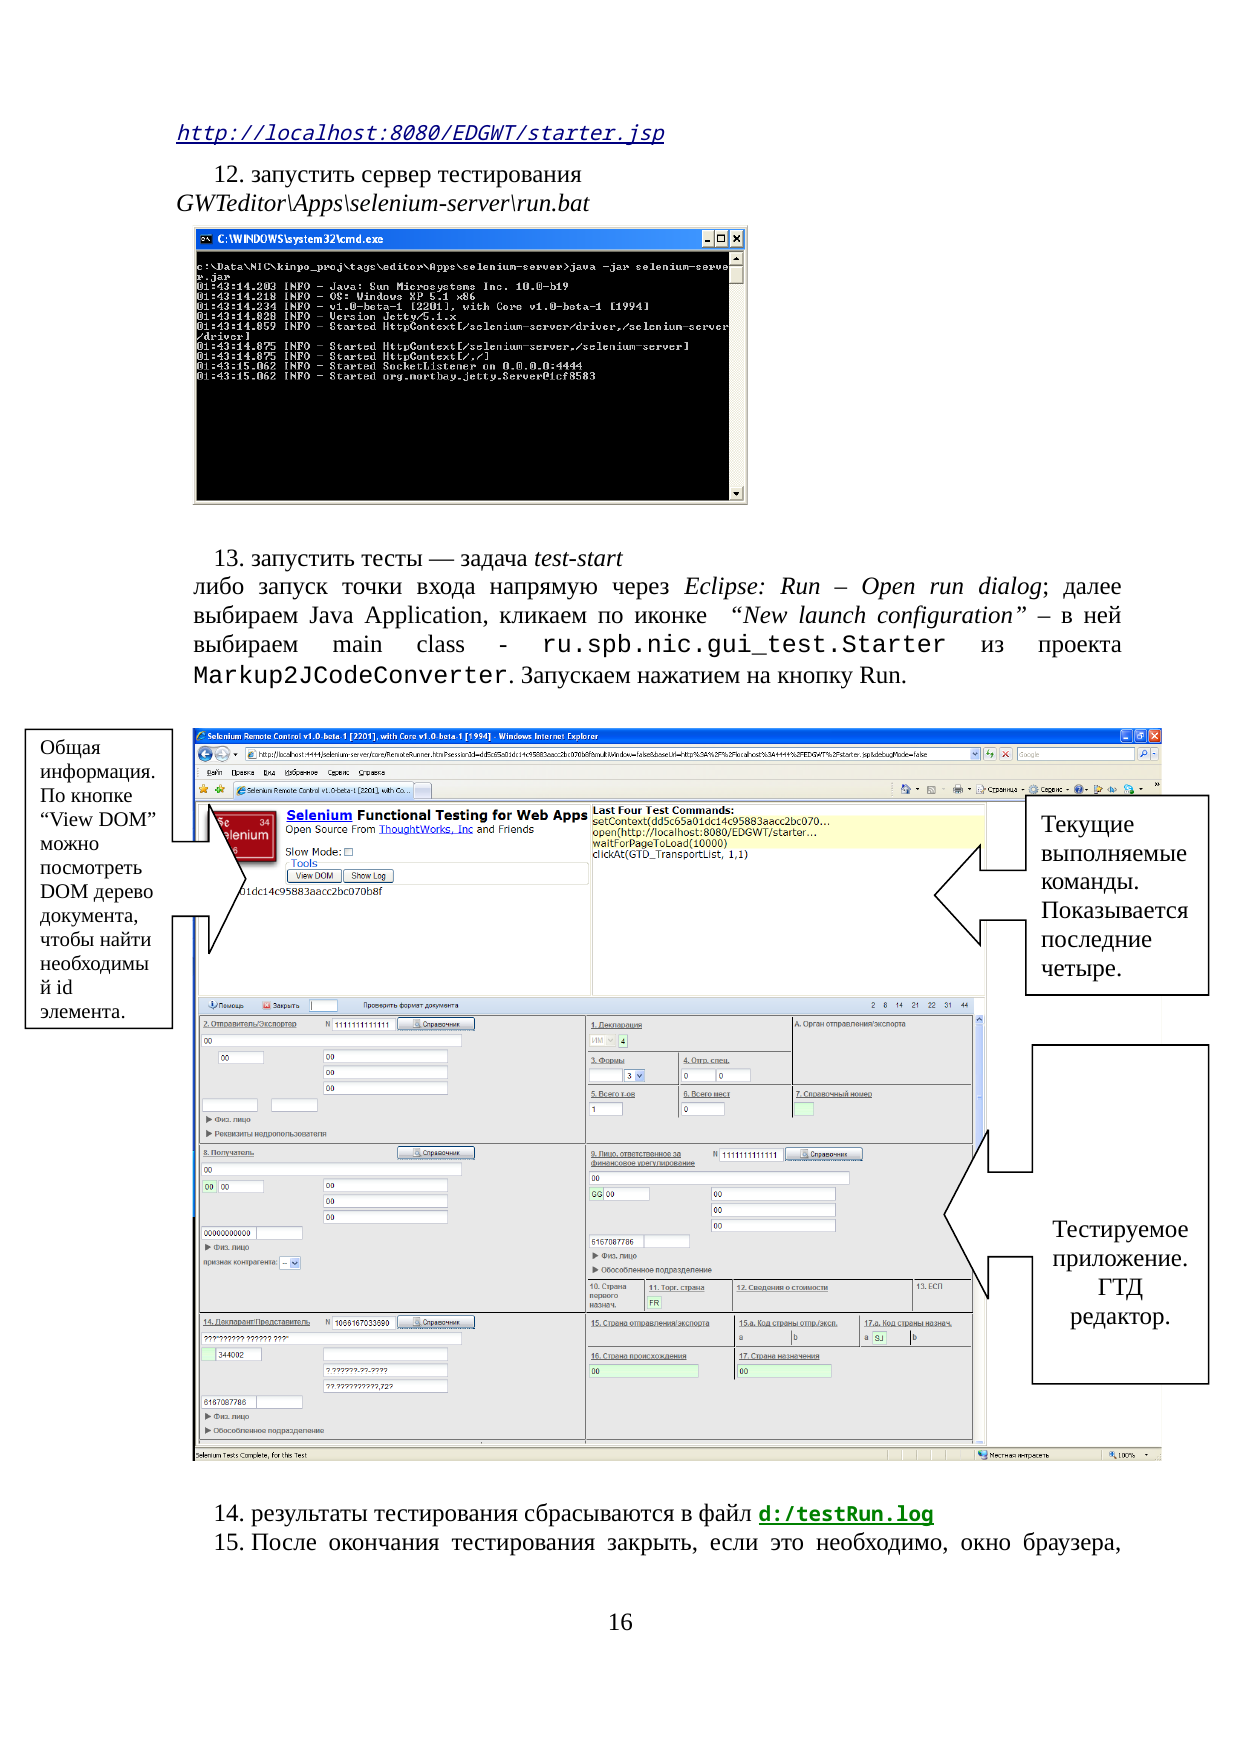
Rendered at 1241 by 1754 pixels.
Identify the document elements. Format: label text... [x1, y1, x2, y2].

text http://localhost:8080/EDGWT/starter.jsp [118, 118, 1122, 147]
list результаты тестирования сбрасываются в файл d:/testRun.log [156, 1498, 1122, 1527]
text GWTeditor\Apps\selenium-server\run.bat [118, 188, 1122, 217]
list После окончания тестирования закрыть, если это необходимо, окно браузера, [156, 1527, 1122, 1556]
list запустить тесты — задача test-start [156, 543, 1122, 571]
picture [192, 225, 748, 505]
list запустить сервер тестирования [156, 159, 1122, 188]
picture [192, 728, 1162, 1461]
list либо запуск точки входа напрямую через Eclipse: Run – Open run dialog; далее выбираем Java Application, кликаем по иконке “New launch configuration” – в ней выбираем main class - ru.spb.nic.gui_test.Starter из проекта Markup2JCodeConverter. Запускаем нажатием на кнопку Run. [156, 571, 1122, 691]
